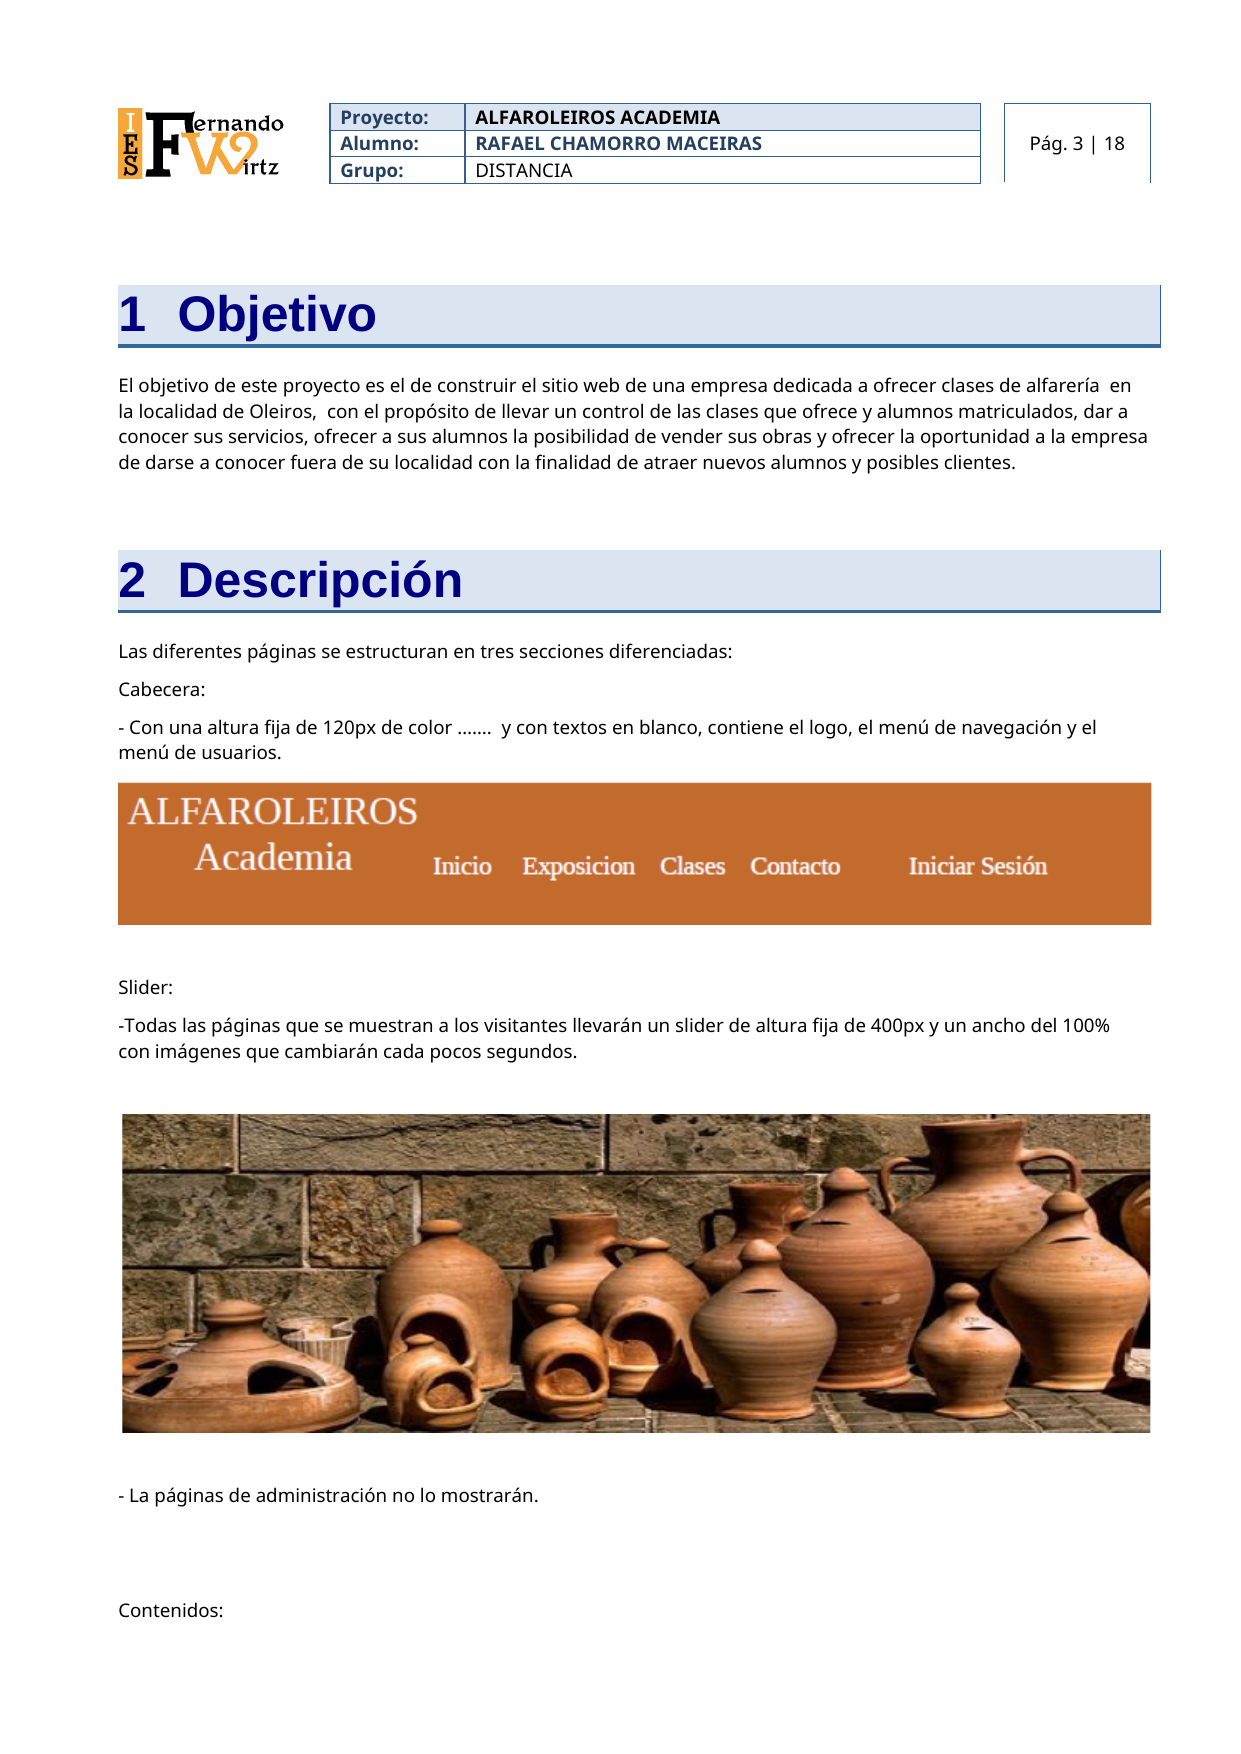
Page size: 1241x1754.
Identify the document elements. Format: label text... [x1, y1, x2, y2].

text El objetivo de este proyecto es el de construir el sitio web de una empresa dedicada a ofrecer clases de alfarería en la localidad de Oleiros, con el propósito de llevar un control de las clases que ofrece y alumnos matriculados, dar a conocer sus servicios, ofrecer a sus alumnos la posibilidad de vender sus obras y ofrecer la oportunidad a la empresa de darse a conocer fuera de su localidad con la finalidad de atraer nuevos alumnos y posibles clientes. [118, 373, 1152, 475]
text Cabecera: [118, 676, 1152, 701]
text -Todas las páginas que se muestran a los visitantes llevarán un slider de altura fija de 400px y un ancho del 100% con imágenes que cambiarán cada pocos segundos. [118, 1013, 1152, 1064]
subtitle Descripción [118, 550, 1160, 610]
picture [118, 1114, 1152, 1433]
picture [118, 108, 287, 179]
picture [118, 777, 1152, 925]
text Las diferentes páginas se estructuran en tres secciones diferenciadas: [118, 638, 1152, 663]
text Contenidos: [118, 1597, 1152, 1622]
text Slider: [118, 975, 1152, 1000]
subtitle Objetivo [118, 285, 1160, 344]
text - Con una altura fija de 120px de color ……. y con textos en blanco, contiene el logo, el menú de navegación y el menú de usuarios. [118, 714, 1152, 765]
text - La páginas de administración no lo mostrarán. [118, 1483, 1152, 1508]
